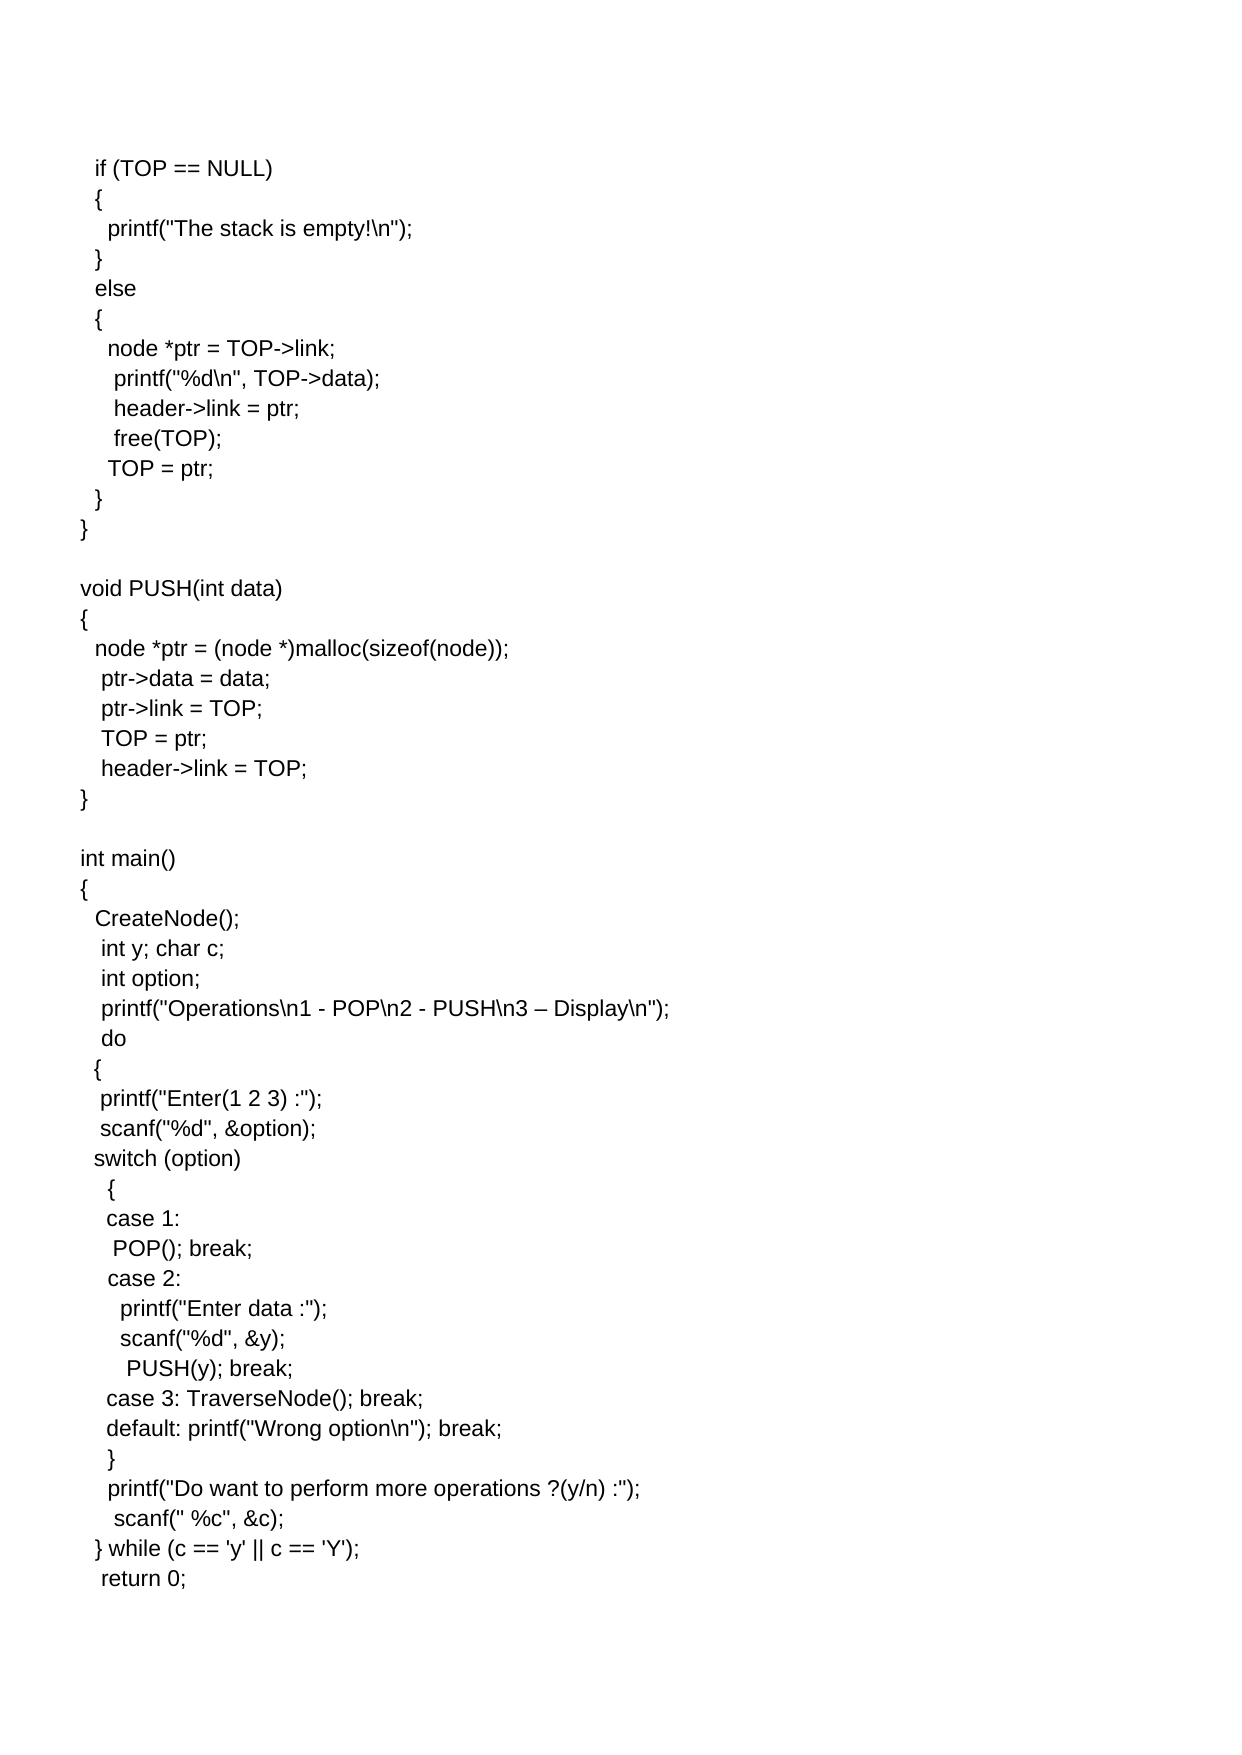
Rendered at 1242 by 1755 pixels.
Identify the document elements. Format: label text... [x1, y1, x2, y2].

text printf("Enter data :"); [120, 1295, 487, 1322]
text printf("%d\n", TOP->data); [107, 365, 561, 391]
text header->link = TOP; [94, 755, 669, 781]
text ptr->data = data; [94, 665, 669, 691]
text header->link = ptr; [107, 395, 561, 421]
text { [94, 305, 866, 331]
text printf("Operations\n1 - POP\n2 - PUSH\n3 – Display\n"); [94, 995, 818, 1022]
text } [94, 245, 866, 271]
text PUSH(y); break; [120, 1355, 487, 1382]
text TOP = ptr; [94, 725, 669, 751]
text } [107, 1445, 866, 1472]
text case 2: [107, 1265, 866, 1292]
text scanf("%d", &y); [120, 1325, 487, 1352]
text { [80, 875, 866, 902]
text } while (c == 'y' || c == 'Y'); [94, 1535, 579, 1562]
text ptr->link = TOP; [94, 695, 669, 721]
text POP(); break; [106, 1235, 411, 1262]
text else [94, 275, 866, 301]
text } [80, 515, 866, 541]
text node *ptr = TOP->link; [107, 335, 561, 361]
text } [80, 785, 866, 811]
text node *ptr = (node *)malloc(sizeof(node)); [94, 635, 669, 661]
text { [94, 185, 866, 211]
text { [80, 605, 866, 631]
text printf("Enter(1 2 3) :"); [93, 1085, 489, 1112]
text scanf(" %c", &c); [107, 1505, 866, 1532]
text free(TOP); [107, 425, 561, 451]
text int y; char c; [94, 935, 818, 962]
text default: printf("Wrong option\n"); break; [106, 1415, 523, 1442]
text return 0; [94, 1565, 579, 1592]
text if (TOP == NULL) [94, 155, 866, 181]
text { [93, 1055, 489, 1082]
text { [107, 1175, 866, 1202]
text scanf("%d", &option); [93, 1115, 489, 1142]
text case 1: [106, 1205, 411, 1232]
text switch (option) [93, 1145, 489, 1172]
text do [94, 1025, 818, 1052]
text CreateNode(); [94, 905, 818, 932]
text printf("Do want to perform more operations ?(y/n) :"); [107, 1475, 866, 1502]
text } [94, 485, 866, 511]
text case 3: TraverseNode(); break; [106, 1385, 507, 1412]
text printf("The stack is empty!\n"); [107, 215, 866, 241]
text int option; [94, 965, 818, 992]
text int main() [80, 845, 866, 872]
text TOP = ptr; [107, 455, 866, 481]
text void PUSH(int data) [80, 575, 866, 601]
